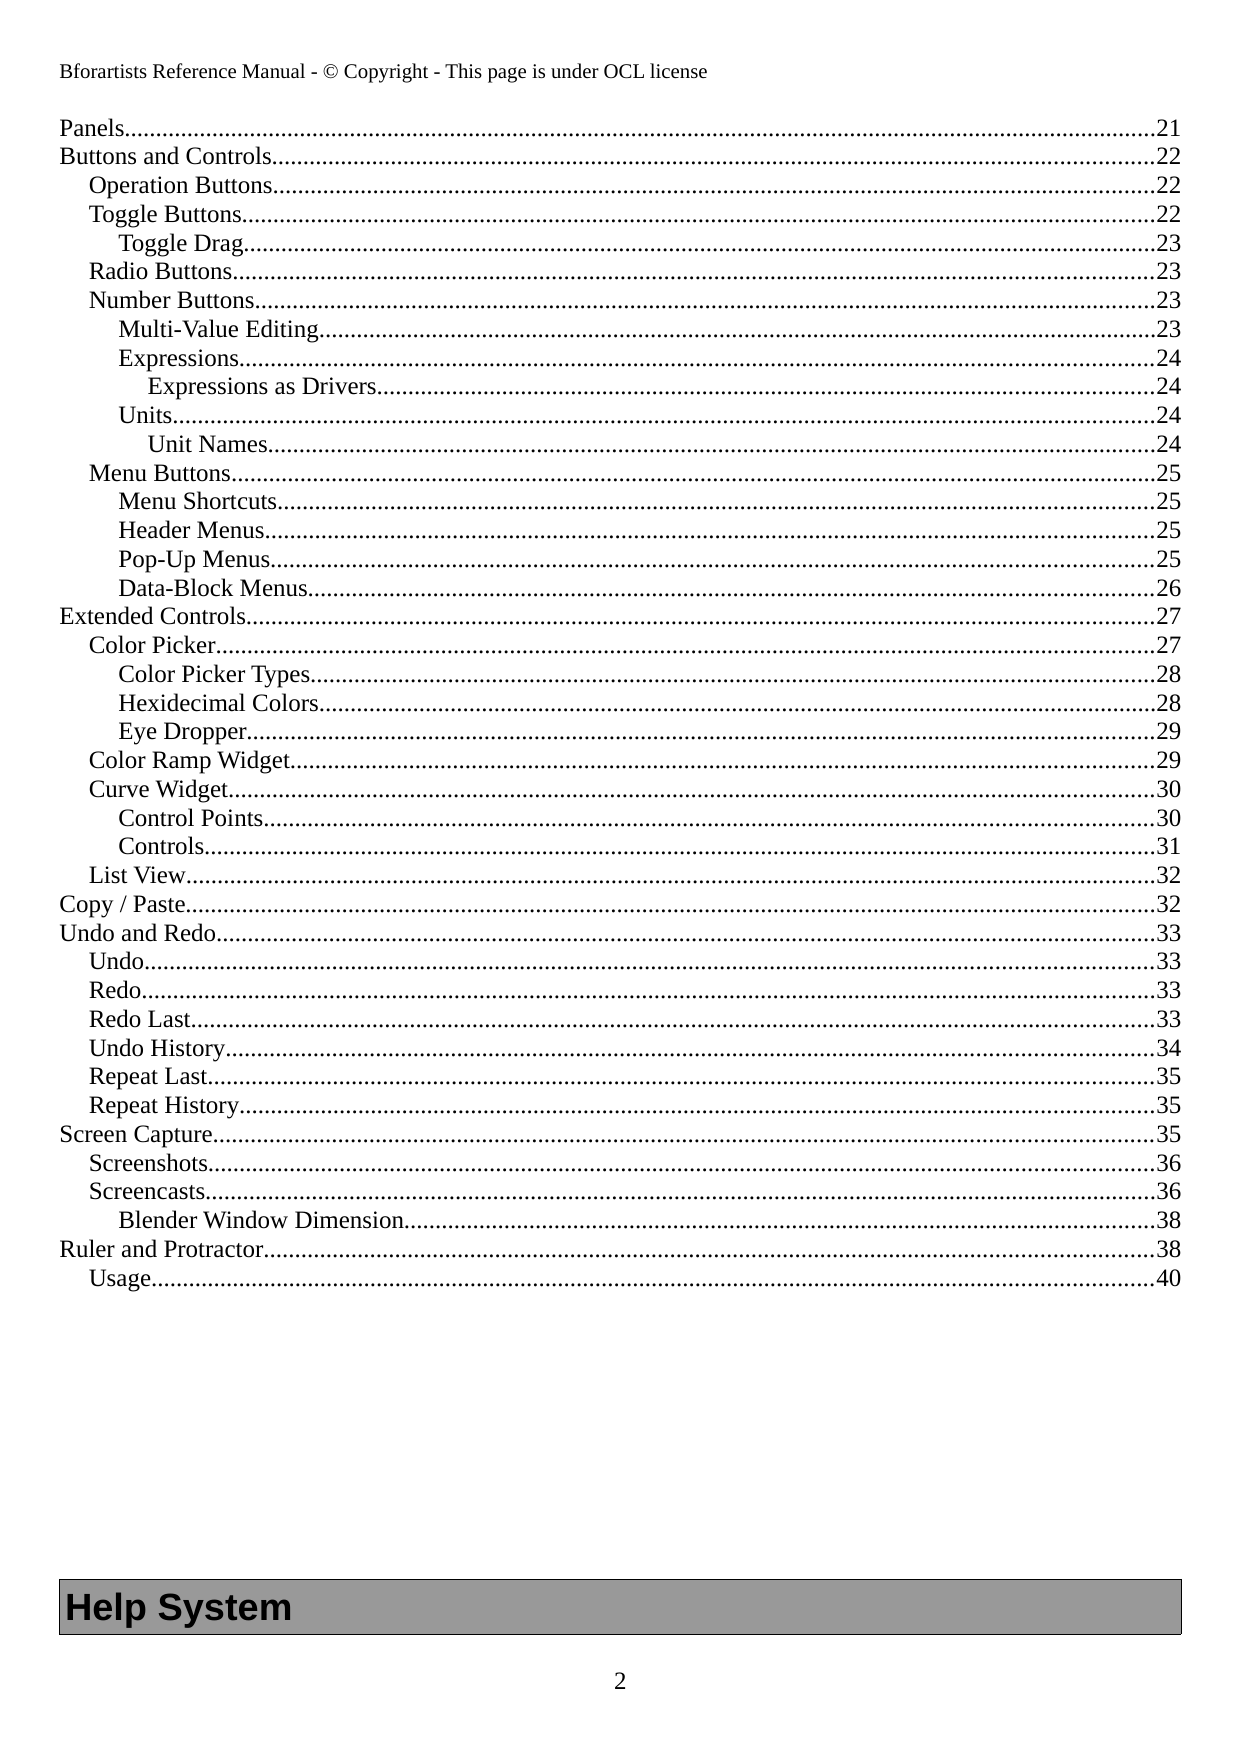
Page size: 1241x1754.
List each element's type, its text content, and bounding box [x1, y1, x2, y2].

text Repeat Last 35 [88, 1061, 1181, 1090]
text Undo and Redo 33 [59, 918, 1181, 946]
text Redo 33 [88, 975, 1181, 1004]
text Screen Capture 35 [59, 1119, 1181, 1148]
text Usage 40 [88, 1263, 1181, 1291]
text Control Points 30 [118, 803, 1181, 831]
text Redo Last 33 [88, 1004, 1181, 1033]
text Toggle Buttons 22 [88, 199, 1181, 228]
text Blender Window Dimension 38 [118, 1205, 1181, 1234]
text Multi-Value Editing 23 [118, 314, 1181, 343]
text Panels 21 [59, 113, 1181, 141]
text Data-Block Menus 26 [118, 573, 1181, 601]
text Pop-Up Menus 25 [118, 544, 1181, 573]
text Undo History 34 [88, 1033, 1181, 1061]
text Header Menus 25 [118, 515, 1181, 544]
text Expressions as Drivers 24 [147, 371, 1181, 400]
text Copy / Paste 32 [59, 889, 1181, 918]
text Radio Buttons 23 [88, 256, 1181, 285]
text Curve Widget 30 [88, 774, 1181, 803]
text Screenshots 36 [88, 1148, 1181, 1176]
text Number Buttons 23 [88, 285, 1181, 314]
text List View 32 [88, 860, 1181, 889]
text Toggle Drag 23 [118, 228, 1181, 256]
text Color Ramp Widget 29 [88, 745, 1181, 774]
text Operation Buttons 22 [88, 170, 1181, 199]
text Undo 33 [88, 946, 1181, 975]
text Unit Names 24 [147, 429, 1181, 458]
text Ruler and Protractor 38 [59, 1234, 1181, 1263]
text Repeat History 35 [88, 1090, 1181, 1119]
text Eye Dropper 29 [118, 716, 1181, 745]
text Color Picker 27 [88, 630, 1181, 659]
text Menu Buttons 25 [88, 458, 1181, 486]
text Controls 31 [118, 831, 1181, 860]
text Menu Shortcuts 25 [118, 486, 1181, 515]
table_header Help System [60, 1580, 1181, 1634]
text Screencasts 36 [88, 1176, 1181, 1205]
text Hexidecimal Colors 28 [118, 688, 1181, 716]
text Expressions 24 [118, 343, 1181, 371]
text Extended Controls 27 [59, 601, 1181, 630]
text Color Picker Types 28 [118, 659, 1181, 688]
text Units 24 [118, 400, 1181, 429]
text Buttons and Controls 22 [59, 141, 1181, 170]
